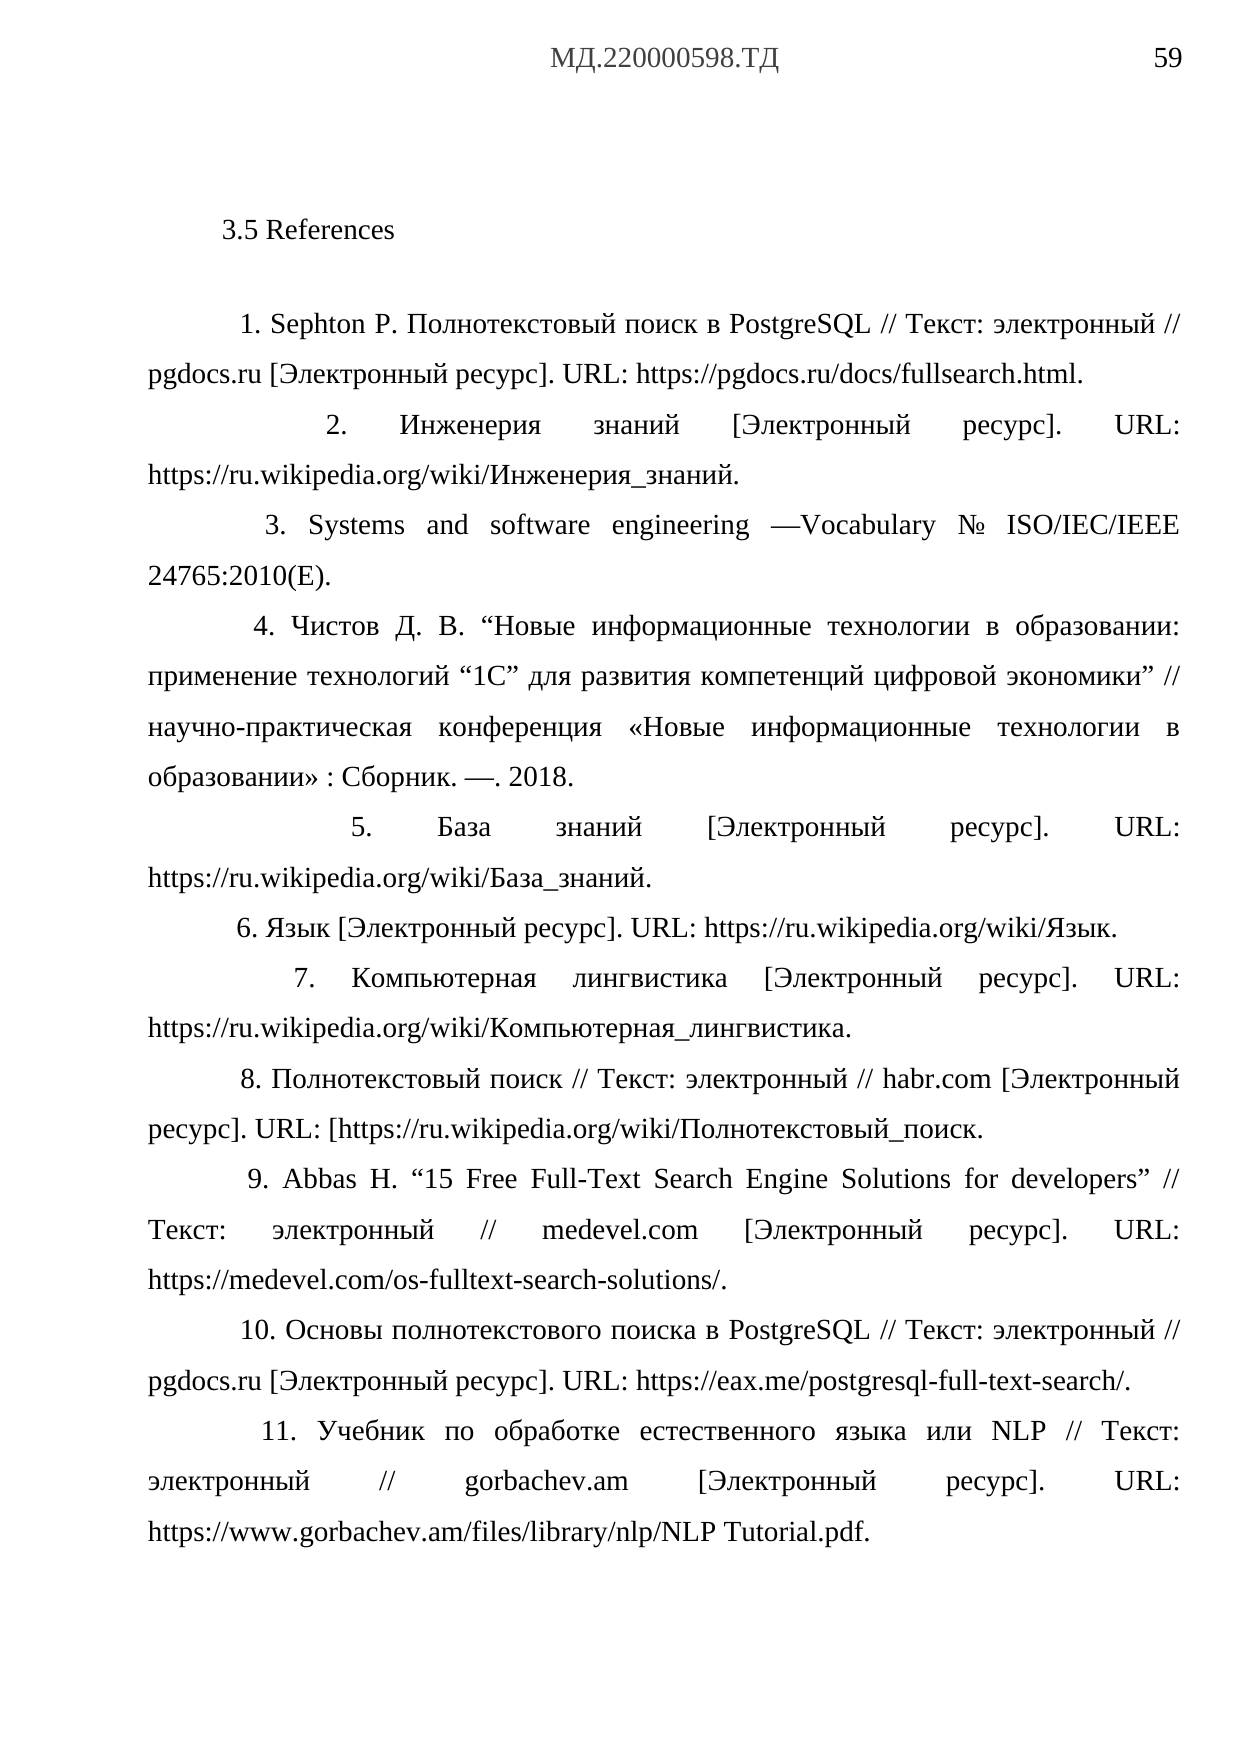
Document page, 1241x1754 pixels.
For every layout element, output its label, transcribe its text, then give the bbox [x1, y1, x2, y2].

text 2. Инженерия знаний [Электронный ресурс]. URL: https://ru.wikipedia.org/wiki/Инженерия_знаний. [148, 407, 1181, 491]
text 8. Полнотекстовый поиск // Текст: электронный // habr.com [Электронный ресурс]. URL: [https://ru.wikipedia.org/wiki/Полнотекстовый_поиск. [148, 1061, 1181, 1145]
text 10. Основы полнотекстового поиска в PostgreSQL // Текст: электронный // pgdocs.ru [Электронный ресурс]. URL: https://eax.me/postgresql-full-text-search/. [148, 1312, 1181, 1396]
text 1. Sephton P. Полнотекстовый поиск в PostgreSQL // Текст: электронный // pgdocs.ru [Электронный ресурс]. URL: https://pgdocs.ru/docs/fullsearch.html. [148, 306, 1181, 390]
text 7. Компьютерная лингвистика [Электронный ресурс]. URL: https://ru.wikipedia.org/wiki/Компьютерная_лингвистика. [148, 960, 1181, 1044]
text 5. База знаний [Электронный ресурс]. URL: https://ru.wikipedia.org/wiki/База_знаний. [148, 809, 1181, 893]
text 4. Чистов Д. В. “Новые информационные технологии в образовании: применение технологий “1С” для развития компетенций цифровой экономики” // научно-практическая конференция «Новые информационные технологии в образовании» : Сборник. —. 2018. [148, 608, 1181, 793]
text 11. Учебник по обработке естественного языка или NLP // Текст: электронный // gorbachev.am [Электронный ресурс]. URL: https://www.gorbachev.am/files/library/nlp/NLP Tutorial.pdf. [148, 1413, 1181, 1547]
subtitle References [222, 212, 1181, 246]
text 3. Systems and software engineering —Vocabulary № ISO/IEC/IEEE 24765:2010(E). [148, 507, 1181, 591]
text 6. Язык [Электронный ресурс]. URL: https://ru.wikipedia.org/wiki/Язык. [148, 910, 1181, 943]
text 9. Abbas H. “15 Free Full-Text Search Engine Solutions for developers” // Текст: электронный // medevel.com [Электронный ресурс]. URL: https://medevel.com/os-fulltext-search-solutions/. [148, 1162, 1181, 1296]
